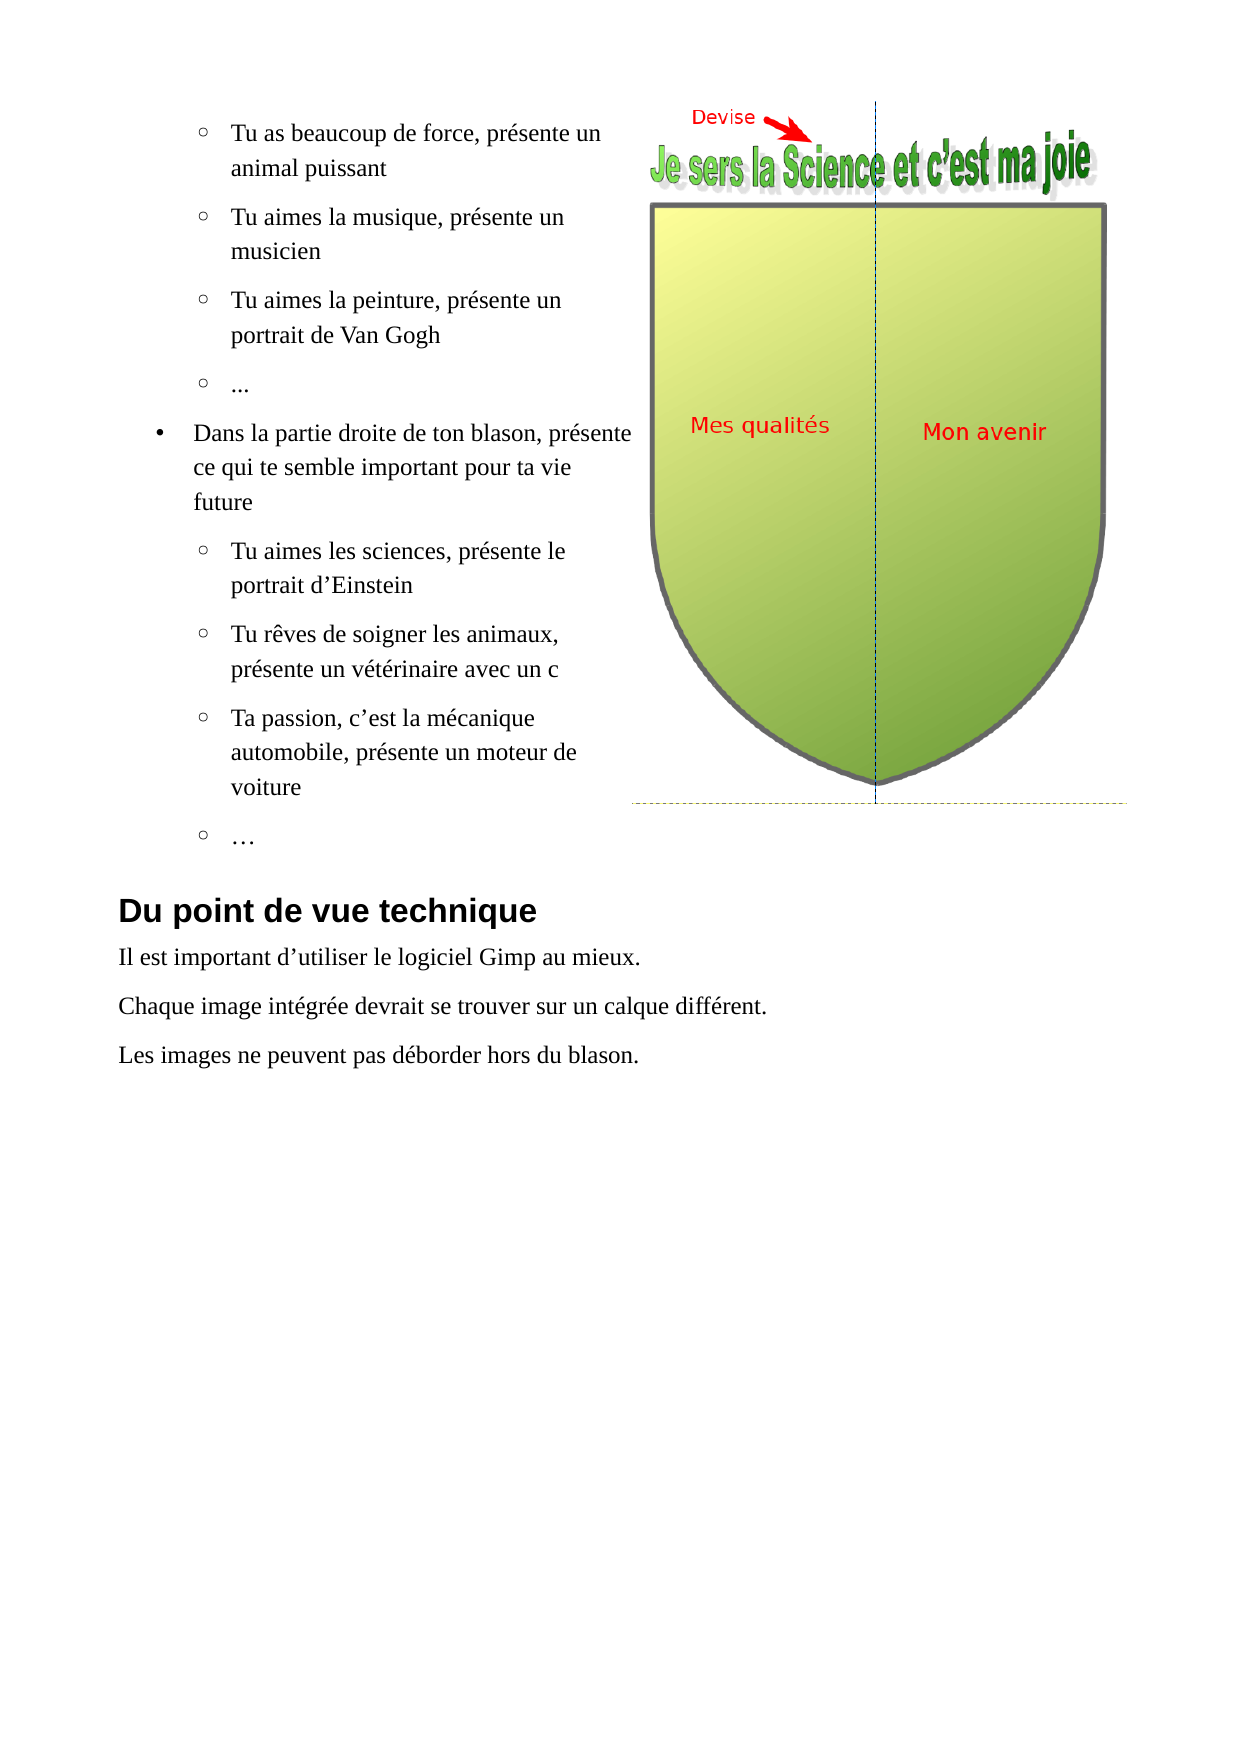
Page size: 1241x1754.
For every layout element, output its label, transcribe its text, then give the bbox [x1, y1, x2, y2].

list Tu aimes les sciences, présente le portrait d’Einstein [193, 536, 632, 599]
list Ta passion, c’est la mécanique automobile, présente un moteur de voiture [193, 703, 632, 801]
list Dans la partie droite de ton blason, présente ce qui te semble important pour ta vie future [156, 418, 632, 516]
list Tu rêves de soigner les animaux, présente un vétérinaire avec un c [193, 619, 632, 683]
list Tu aimes la peinture, présente un portrait de Van Gogh [193, 285, 632, 348]
list ... [193, 369, 632, 397]
text Il est important d’utiliser le logiciel Gimp au mieux. [118, 942, 1122, 971]
picture [632, 101, 1127, 804]
list Tu aimes la musique, présente un musicien [193, 202, 632, 265]
subtitle Du point de vue technique [118, 891, 1122, 929]
text Les images ne peuvent pas déborder hors du blason. [118, 1040, 1122, 1069]
list Tu as beaucoup de force, présente un animal puissant [193, 118, 632, 181]
list … [193, 821, 1122, 850]
text Chaque image intégrée devrait se trouver sur un calque différent. [118, 991, 1122, 1020]
